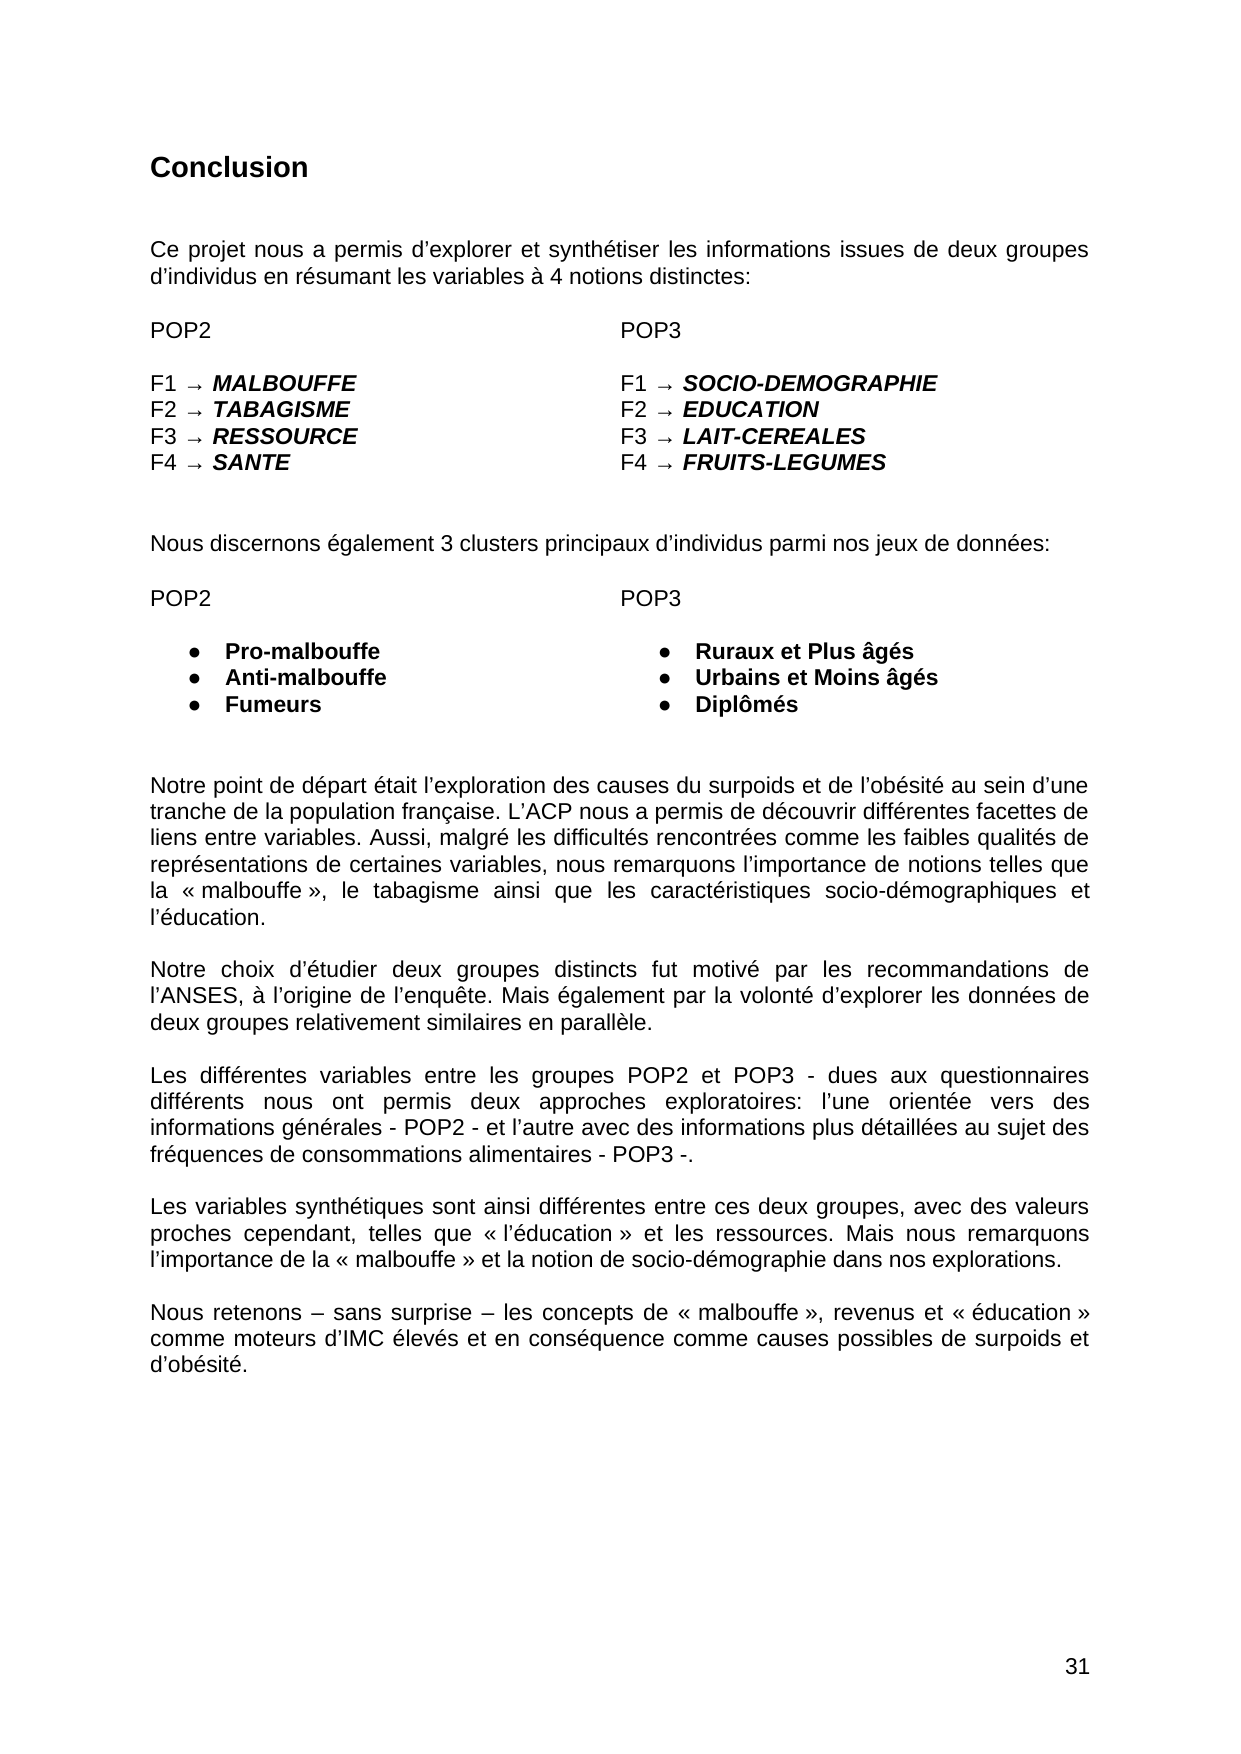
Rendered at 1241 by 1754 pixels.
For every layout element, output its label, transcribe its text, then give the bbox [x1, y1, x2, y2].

table_header POP2 Pro-malbouffe Anti-malbouffe Fumeurs [151, 585, 619, 717]
text Conclusion [150, 150, 1090, 183]
text Les différentes variables entre les groupes POP2 et POP3 - dues aux questionnaires différents nous ont permis deux approches exploratoires: l’une orientée vers des informations générales - POP2 - et l’autre avec des informations plus détaillées au sujet des fréquences de consommations alimentaires - POP3 -. [150, 1062, 1090, 1167]
table_header POP2 F1 → MALBOUFFE F2 → TABAGISME F3 → RESSOURCE F4 → SANTE [151, 318, 619, 502]
text Ce projet nous a permis d’explorer et synthétiser les informations issues de deux groupes d’individus en résumant les variables à 4 notions distinctes: [150, 236, 1090, 289]
table_header POP3 F1 → SOCIO-DEMOGRAPHIE F2 → EDUCATION F3 → LAIT-CEREALES F4 → FRUITS-LEGUMES [621, 318, 1090, 502]
text Nous retenons – sans surprise – les concepts de « malbouffe », revenus et « éducation » comme moteurs d’IMC élevés et en conséquence comme causes possibles de surpoids et d’obésité. [150, 1299, 1090, 1378]
text Notre point de départ était l’exploration des causes du surpoids et de l’obésité au sein d’une tranche de la population française. L’ACP nous a permis de découvrir différentes facettes de liens entre variables. Aussi, malgré les difficultés rencontrées comme les faibles qualités de représentations de certaines variables, nous remarquons l’importance de notions telles que la « malbouffe », le tabagisme ainsi que les caractéristiques socio-démographiques et l’éducation. [150, 772, 1090, 930]
text Nous discernons également 3 clusters principaux d’individus parmi nos jeux de données: [150, 530, 1090, 557]
table_header POP3 Ruraux et Plus âgés Urbains et Moins âgés Diplômés [621, 585, 1090, 717]
text Notre choix d’étudier deux groupes distincts fut motivé par les recommandations de l’ANSES, à l’origine de l’enquête. Mais également par la volonté d’explorer les données de deux groupes relativement similaires en parallèle. [150, 956, 1090, 1035]
text Les variables synthétiques sont ainsi différentes entre ces deux groupes, avec des valeurs proches cependant, telles que « l’éducation » et les ressources. Mais nous remarquons l’importance de la « malbouffe » et la notion de socio-démographie dans nos explorations. [150, 1193, 1090, 1272]
